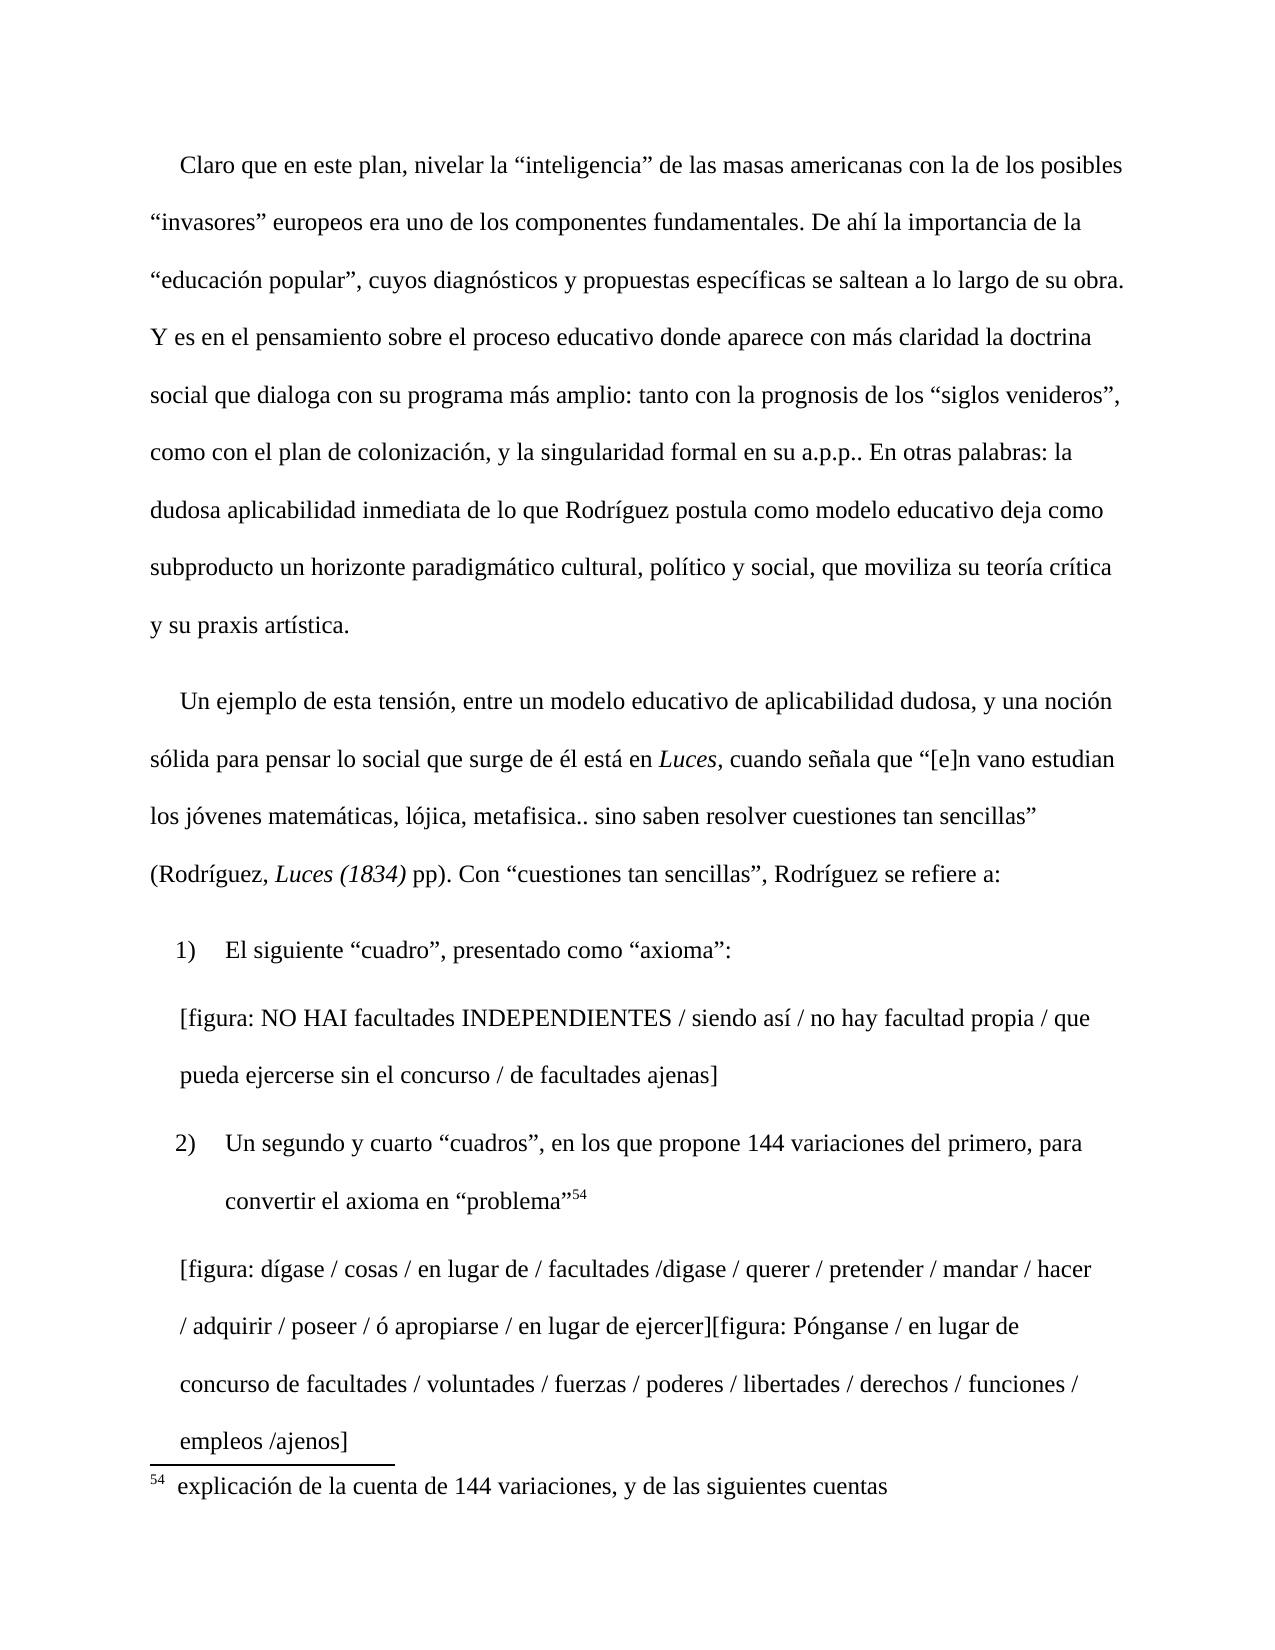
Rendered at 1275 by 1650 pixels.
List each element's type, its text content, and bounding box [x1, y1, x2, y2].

text Claro que en este plan, nivelar la “inteligencia” de las masas americanas con la de los posibles “invasores” europeos era uno de los componentes fundamentales. De ahí la importancia de la “educación popular”, cuyos diagnósticos y propuestas específicas se saltean a lo largo de su obra. Y es en el pensamiento sobre el proceso educativo donde aparece con más claridad la doctrina social que dialoga con su programa más amplio: tanto con la prognosis de los “siglos venideros”, como con el plan de colonización, y la singularidad formal en su a.p.p.. En otras palabras: la dudosa aplicabilidad inmediata de lo que Rodríguez postula como modelo educativo deja como subproducto un horizonte paradigmático cultural, político y social, que moviliza su teoría crítica y su praxis artística. [150, 150, 1125, 639]
text [figura: dígase / cosas / en lugar de / facultades /digase / querer / pretender / mandar / hacer / adquirir / poseer / ó apropiarse / en lugar de ejercer][figura: Pónganse / en lugar de concurso de facultades / voluntades / fuerzas / poderes / libertades / derechos / funciones / empleos /ajenos] [179, 1254, 1096, 1455]
text Un ejemplo de esta tensión, entre un modelo educativo de aplicabilidad dudosa, y una noción sólida para pensar lo social que surge de él está en Luces, cuando señala que “[e]n vano estudian los jóvenes matemáticas, lójica, metafisica.. sino saben resolver cuestiones tan sencillas” (Rodríguez, Luces (1834) pp). Con “cuestiones tan sencillas”, Rodríguez se refiere a: [150, 686, 1125, 887]
list Un segundo y cuarto “cuadros”, en los que propone 144 variaciones del primero, para convertir el axioma en “problema” [175, 1128, 1125, 1214]
list explicación de la cuenta de 144 variaciones, y de las siguientes cuentas [150, 1471, 1125, 1500]
text [figura: NO HAI facultades INDEPENDIENTES / siendo así / no hay facultad propia / que pueda ejercerse sin el concurso / de facultades ajenas] [179, 1003, 1096, 1089]
list El siguiente “cuadro”, presentado como “axioma”: [175, 935, 1125, 964]
